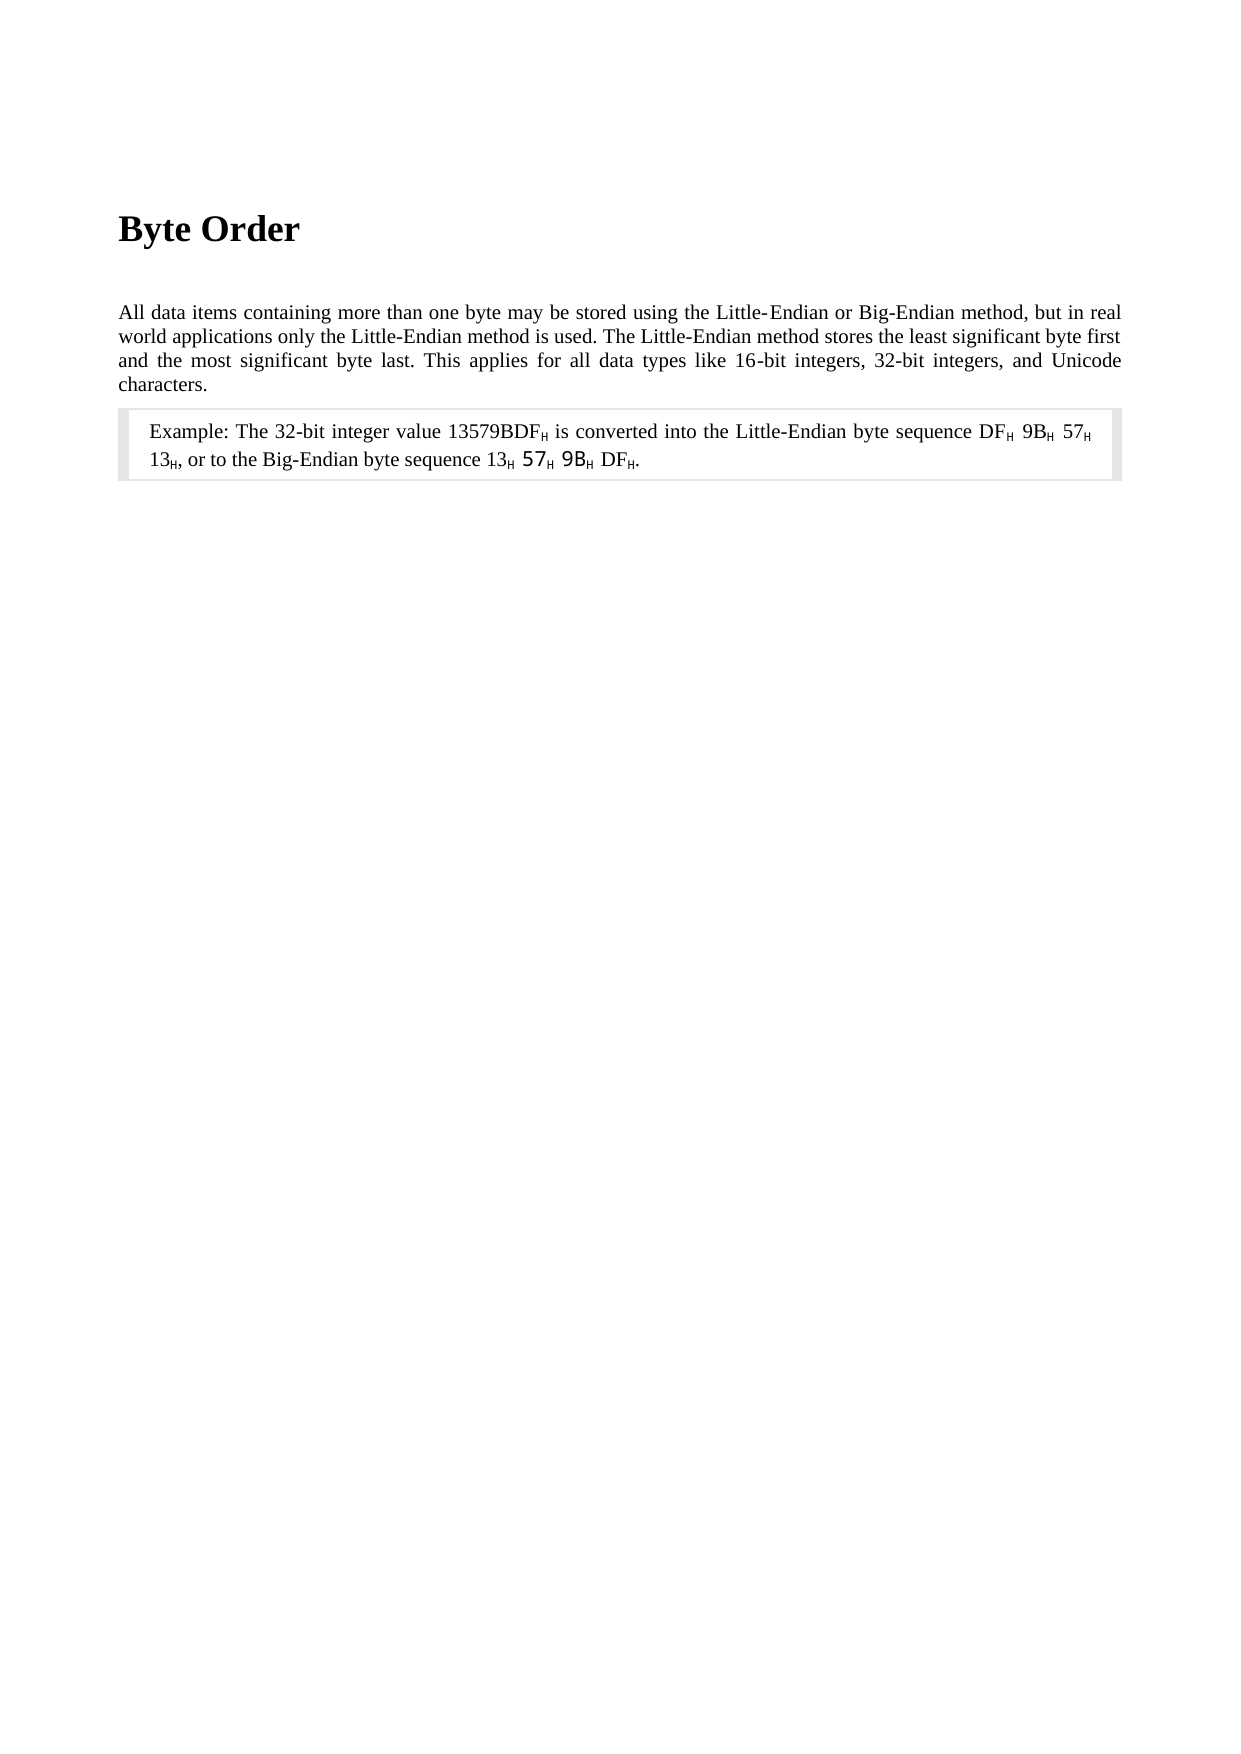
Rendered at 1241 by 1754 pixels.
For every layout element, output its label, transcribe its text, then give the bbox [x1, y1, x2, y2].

subtitle Byte Order [118, 207, 1122, 250]
text All data items containing more than one byte may be stored using the Little-Endian or Big-Endian method, but in real world applications only the Little-Endian method is used. The Little-Endian method stores the least significant byte first and the most significant byte last. This applies for all data types like 16‑bit integers, 32‑bit integers, and Unicode characters. [118, 300, 1122, 396]
text Example: The 32‑bit integer value 13579BDFH is converted into the Little-Endian byte sequence DFH 9BH 57H 13H, or to the Big-Endian byte sequence 13H 57H 9BH DFH. [129, 410, 1112, 479]
